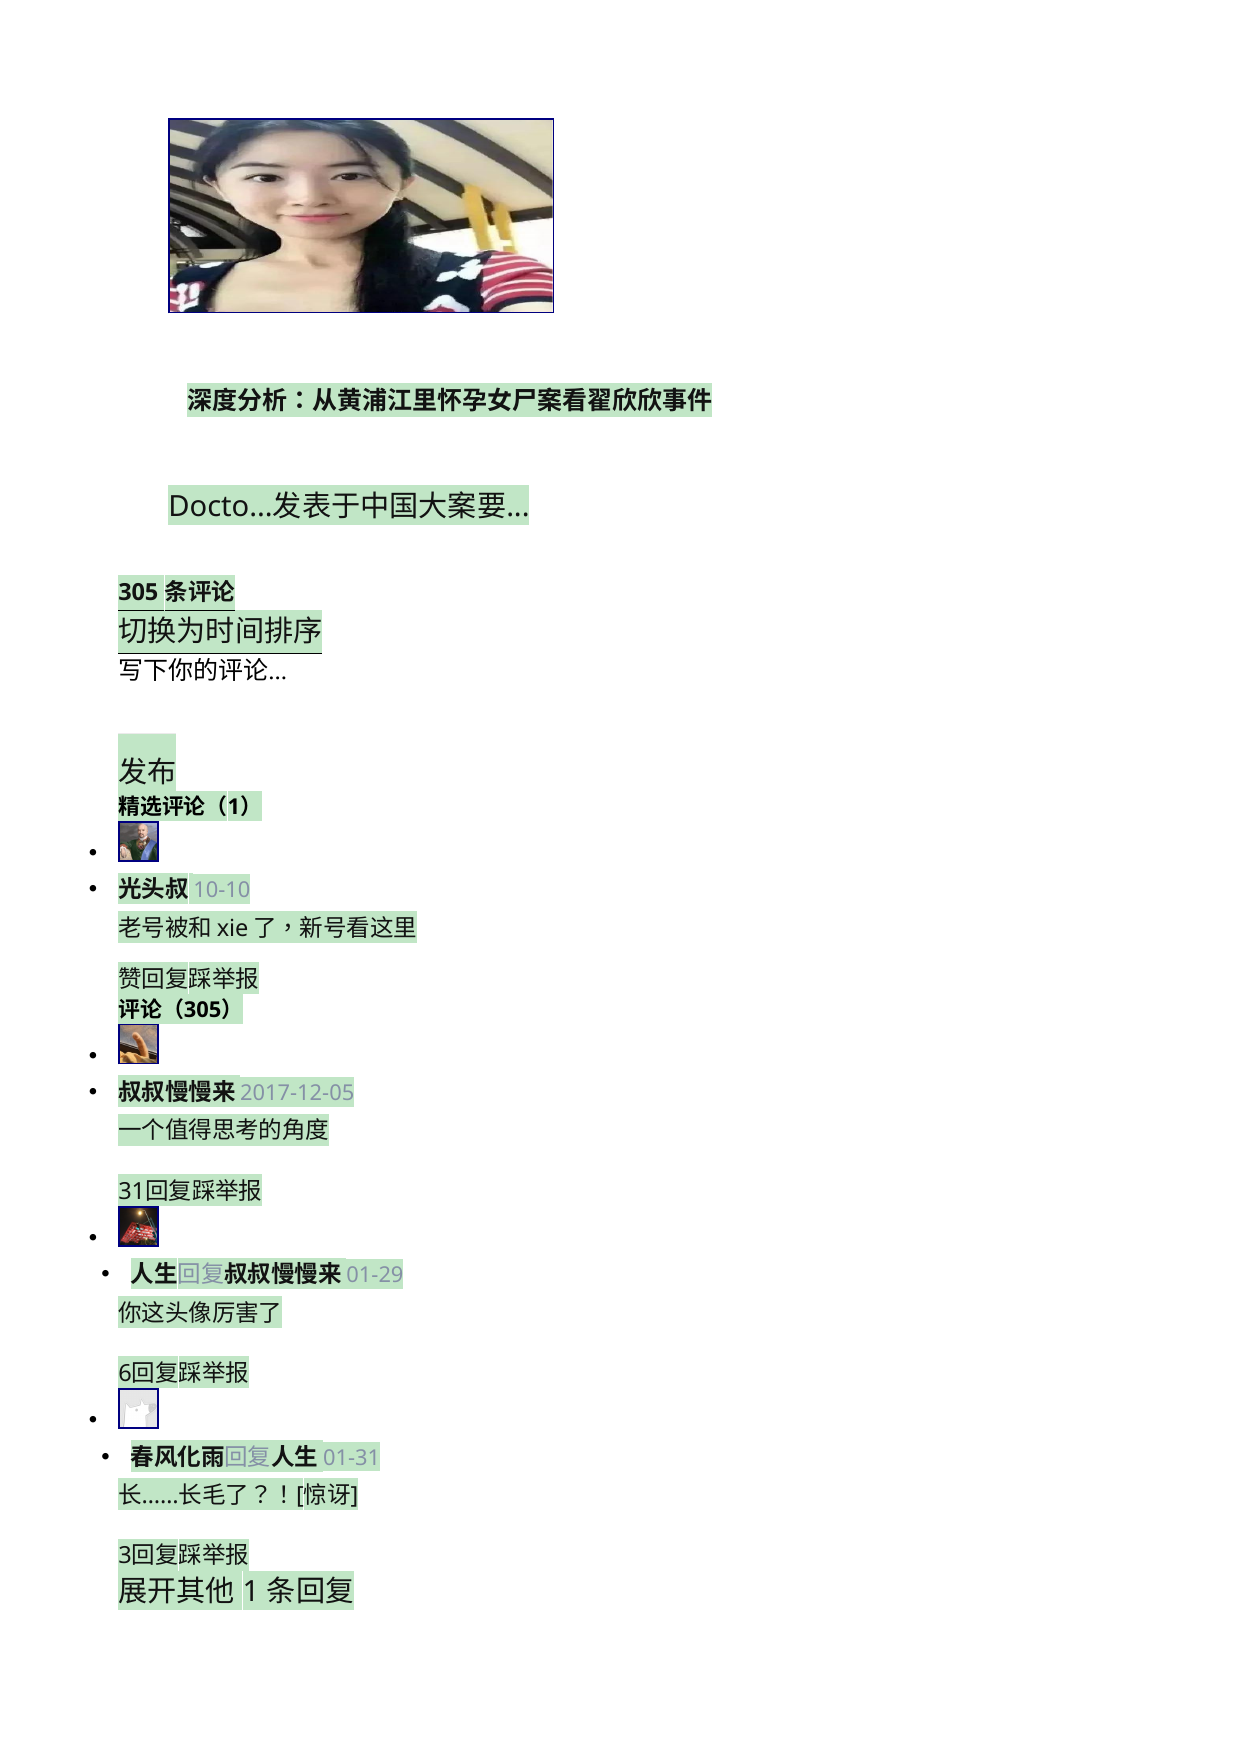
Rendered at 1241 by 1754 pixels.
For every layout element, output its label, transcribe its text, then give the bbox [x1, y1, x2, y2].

picture [120, 1390, 157, 1427]
text 评论（305） [118, 994, 1122, 1024]
list ​3​回复​踩​举报 [118, 1539, 1122, 1571]
list 展开其他 1 条回复 [118, 1571, 1122, 1610]
picture [120, 823, 157, 860]
list ​6​回复​踩​举报 [118, 1356, 1122, 1388]
subtitle 305 条评论 [118, 575, 1122, 610]
list 长……长毛了？！[惊讶] [118, 1478, 1122, 1510]
text 发布 [118, 733, 1103, 791]
list 人生回复叔叔慢慢来01-29 [131, 1252, 1109, 1289]
text 精选评论（1） [118, 791, 1122, 821]
list 叔叔慢慢来2017-12-05 [118, 1070, 1122, 1107]
picture [120, 1208, 157, 1245]
text ​切换为时间排序 [118, 610, 1122, 653]
list 一个值得思考的角度 [118, 1113, 1122, 1146]
text 写下你的评论... [118, 653, 1122, 687]
list 光头叔10-10 [118, 867, 1122, 904]
picture [170, 120, 553, 312]
list Docto...发表于中国大案要... [139, 485, 1013, 525]
list ​赞​回复​踩​举报 [118, 962, 1122, 994]
list 老号被和xie了，新号看这里 [118, 911, 1122, 943]
subtitle 深度分析：从黄浦江里怀孕女尸案看翟欣欣事件 [157, 382, 1031, 417]
list 春风化雨回复人生01-31 [131, 1434, 1109, 1472]
picture [120, 1025, 157, 1063]
list 你这头像厉害了 [118, 1296, 1122, 1328]
list ​31​回复​踩​举报 [118, 1174, 1122, 1206]
